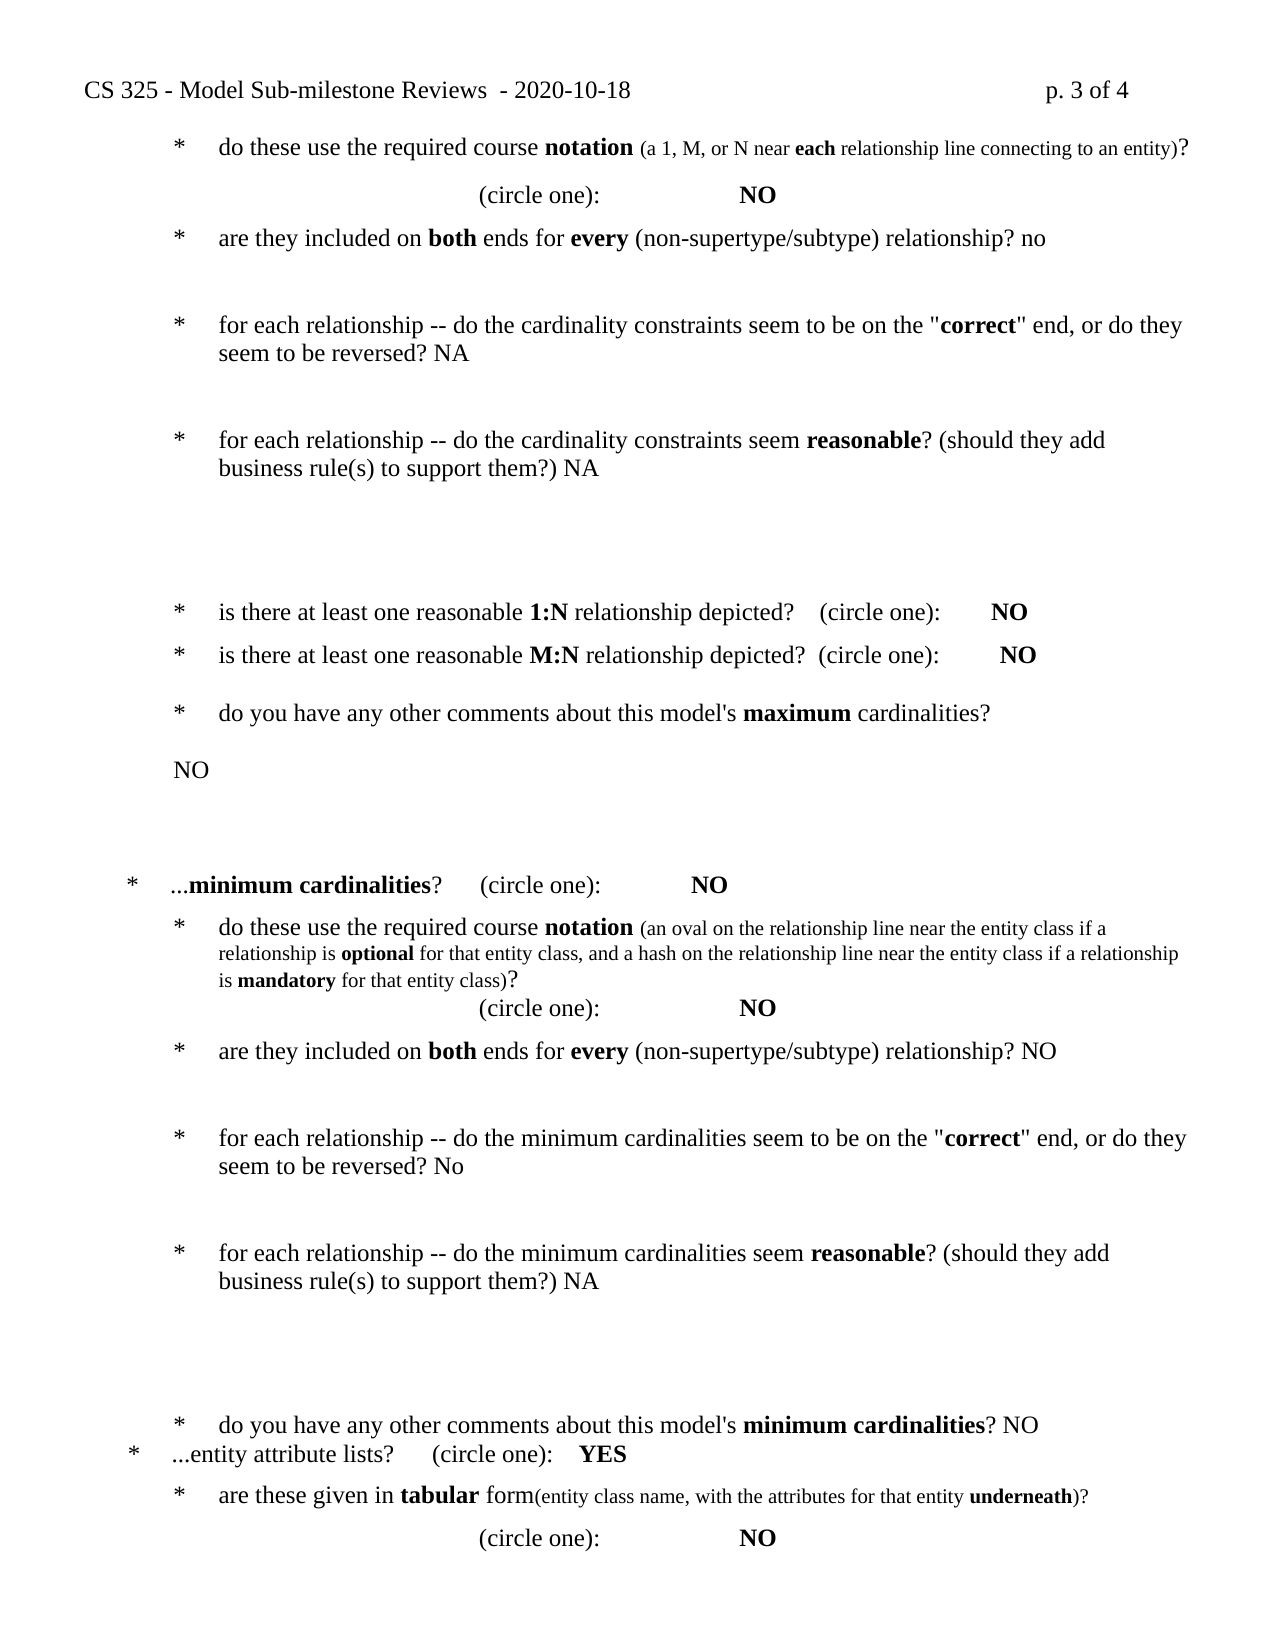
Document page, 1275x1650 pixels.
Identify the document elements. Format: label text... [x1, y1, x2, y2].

text * is there at least one reasonable M:N relationship depicted? (circle one): NO [173, 640, 1191, 669]
text NO [173, 755, 1191, 784]
text * for each relationship -- do the minimum cardinalities seem reasonable? (should they add business rule(s) to support them?) NA [173, 1238, 1191, 1295]
text * for each relationship -- do the cardinality constraints seem reasonable? (should they add business rule(s) to support them?) NA [173, 425, 1191, 482]
text * do you have any other comments about this model's minimum cardinalities? NO [173, 1410, 1191, 1439]
text * are these given in tabular form(entity class name, with the attributes for that entity underneath)? [173, 1480, 1191, 1509]
text (circle one): NO [173, 993, 1191, 1022]
text * are they included on both ends for every (non-supertype/subtype) relationship? NO [173, 1036, 1191, 1065]
text * do these use the required course notation (an oval on the relationship line near the entity class if a relationship is optional for that entity class, and a hash on the relationship line near the entity class if a relationship is mandatory for that entity class)? [173, 912, 1191, 993]
text * for each relationship -- do the cardinality constraints seem to be on the "correct" end, or do they seem to be reversed? NA [173, 310, 1191, 367]
text * do you have any other comments about this model's maximum cardinalities? [173, 698, 1191, 727]
text * for each relationship -- do the minimum cardinalities seem to be on the "correct" end, or do they seem to be reversed? No [173, 1123, 1191, 1180]
text * ...minimum cardinalities? (circle one): NO [126, 870, 1191, 899]
text * are they included on both ends for every (non-supertype/subtype) relationship? no [173, 223, 1191, 252]
text (circle one): NO [173, 1523, 1191, 1552]
text (circle one): NO [173, 180, 1191, 209]
text * is there at least one reasonable 1:N relationship depicted? (circle one): NO [173, 597, 1191, 626]
text * do these use the required course notation (a 1, M, or N near each relationship line connecting to an entity)? [173, 132, 1191, 161]
text * ...entity attribute lists? (circle one): YES [128, 1439, 1191, 1468]
